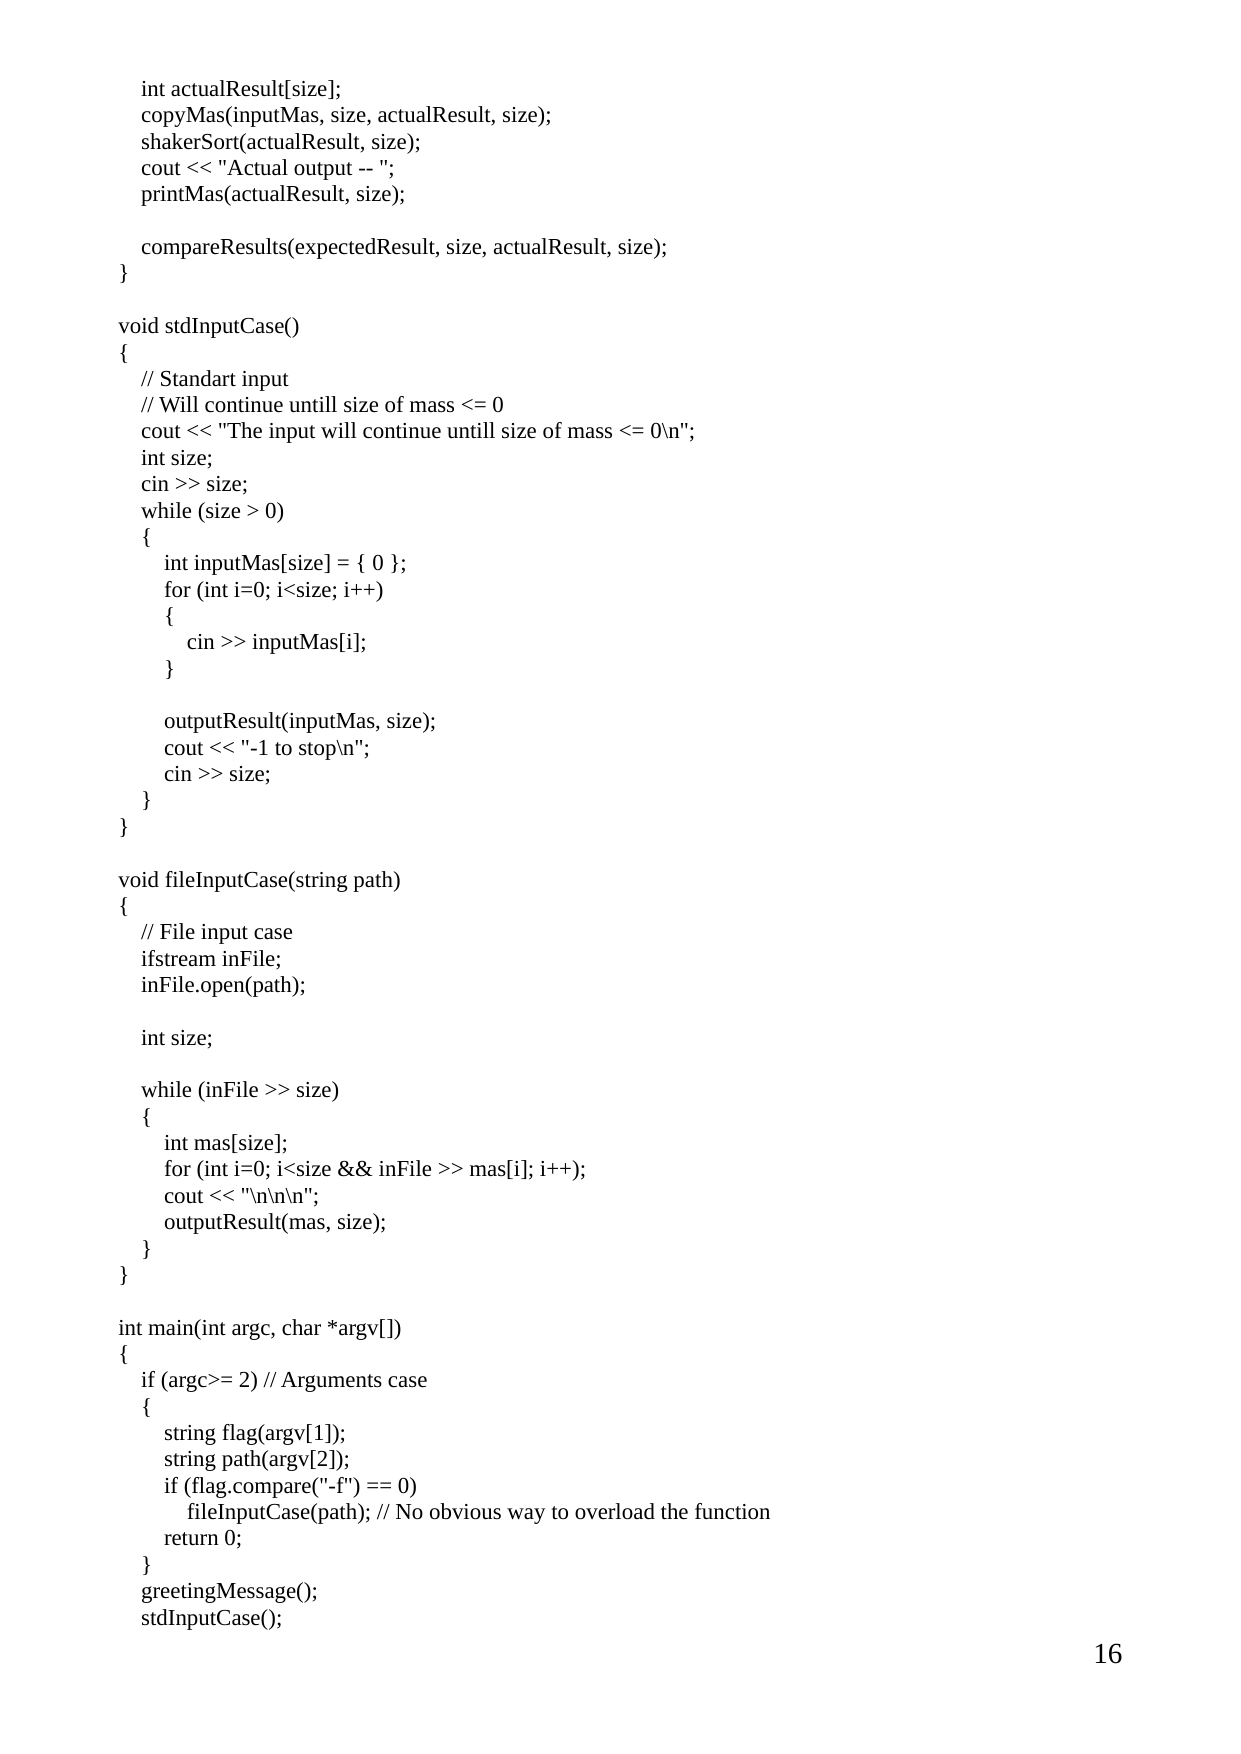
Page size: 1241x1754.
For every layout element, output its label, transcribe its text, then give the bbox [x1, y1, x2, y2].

text cin >> size; [118, 760, 1122, 787]
text void fileInputCase(string path) [118, 866, 1122, 892]
text int actualResult[size]; [118, 75, 1122, 101]
text { [118, 1393, 1122, 1419]
text copyMas(inputMas, size, actualResult, size); [118, 101, 1122, 128]
text string path(argv[2]); [118, 1445, 1122, 1472]
text for (int i=0; i<size && inFile >> mas[i]; i++); [118, 1156, 1122, 1182]
text cin >> size; [118, 470, 1122, 497]
text outputResult(mas, size); [118, 1208, 1122, 1234]
text } [118, 1551, 1122, 1577]
text compareResults(expectedResult, size, actualResult, size); [118, 233, 1122, 259]
text for (int i=0; i<size; i++) [118, 576, 1122, 602]
text int size; [118, 444, 1122, 470]
text int main(int argc, char *argv[]) [118, 1314, 1122, 1340]
text int mas[size]; [118, 1129, 1122, 1156]
text fileInputCase(path); // No obvious way to overload the function [118, 1498, 1122, 1524]
text stdInputCase(); [118, 1603, 1122, 1630]
text outputResult(inputMas, size); [118, 707, 1122, 734]
text if (argc>= 2) // Arguments case [118, 1366, 1122, 1393]
text cout << "The input will continue untill size of mass <= 0\n"; [118, 418, 1122, 444]
text cout << "-1 to stop\n"; [118, 734, 1122, 760]
text return 0; [118, 1524, 1122, 1551]
text } [118, 259, 1122, 286]
text // File input case [118, 918, 1122, 945]
text // Will continue untill size of mass <= 0 [118, 391, 1122, 418]
text } [118, 787, 1122, 813]
text inFile.open(path); [118, 971, 1122, 997]
text int size; [118, 1024, 1122, 1050]
text int inputMas[size] = { 0 }; [118, 549, 1122, 576]
text void stdInputCase() [118, 312, 1122, 338]
text { [118, 523, 1122, 549]
text { [118, 892, 1122, 918]
text // Standart input [118, 365, 1122, 391]
text while (size > 0) [118, 497, 1122, 523]
text { [118, 338, 1122, 365]
text } [118, 655, 1122, 681]
text { [118, 1340, 1122, 1366]
text greetingMessage(); [118, 1577, 1122, 1603]
text if (flag.compare("-f") == 0) [118, 1472, 1122, 1498]
text cout << "Actual output -- "; [118, 154, 1122, 180]
text ifstream inFile; [118, 945, 1122, 971]
text cout << "\n\n\n"; [118, 1182, 1122, 1208]
text } [118, 1261, 1122, 1287]
text } [118, 813, 1122, 839]
text printMas(actualResult, size); [118, 180, 1122, 207]
text while (inFile >> size) [118, 1076, 1122, 1103]
text { [118, 1103, 1122, 1129]
text string flag(argv[1]); [118, 1419, 1122, 1445]
text } [118, 1234, 1122, 1261]
text { [118, 602, 1122, 628]
text cin >> inputMas[i]; [118, 628, 1122, 655]
text shakerSort(actualResult, size); [118, 128, 1122, 154]
